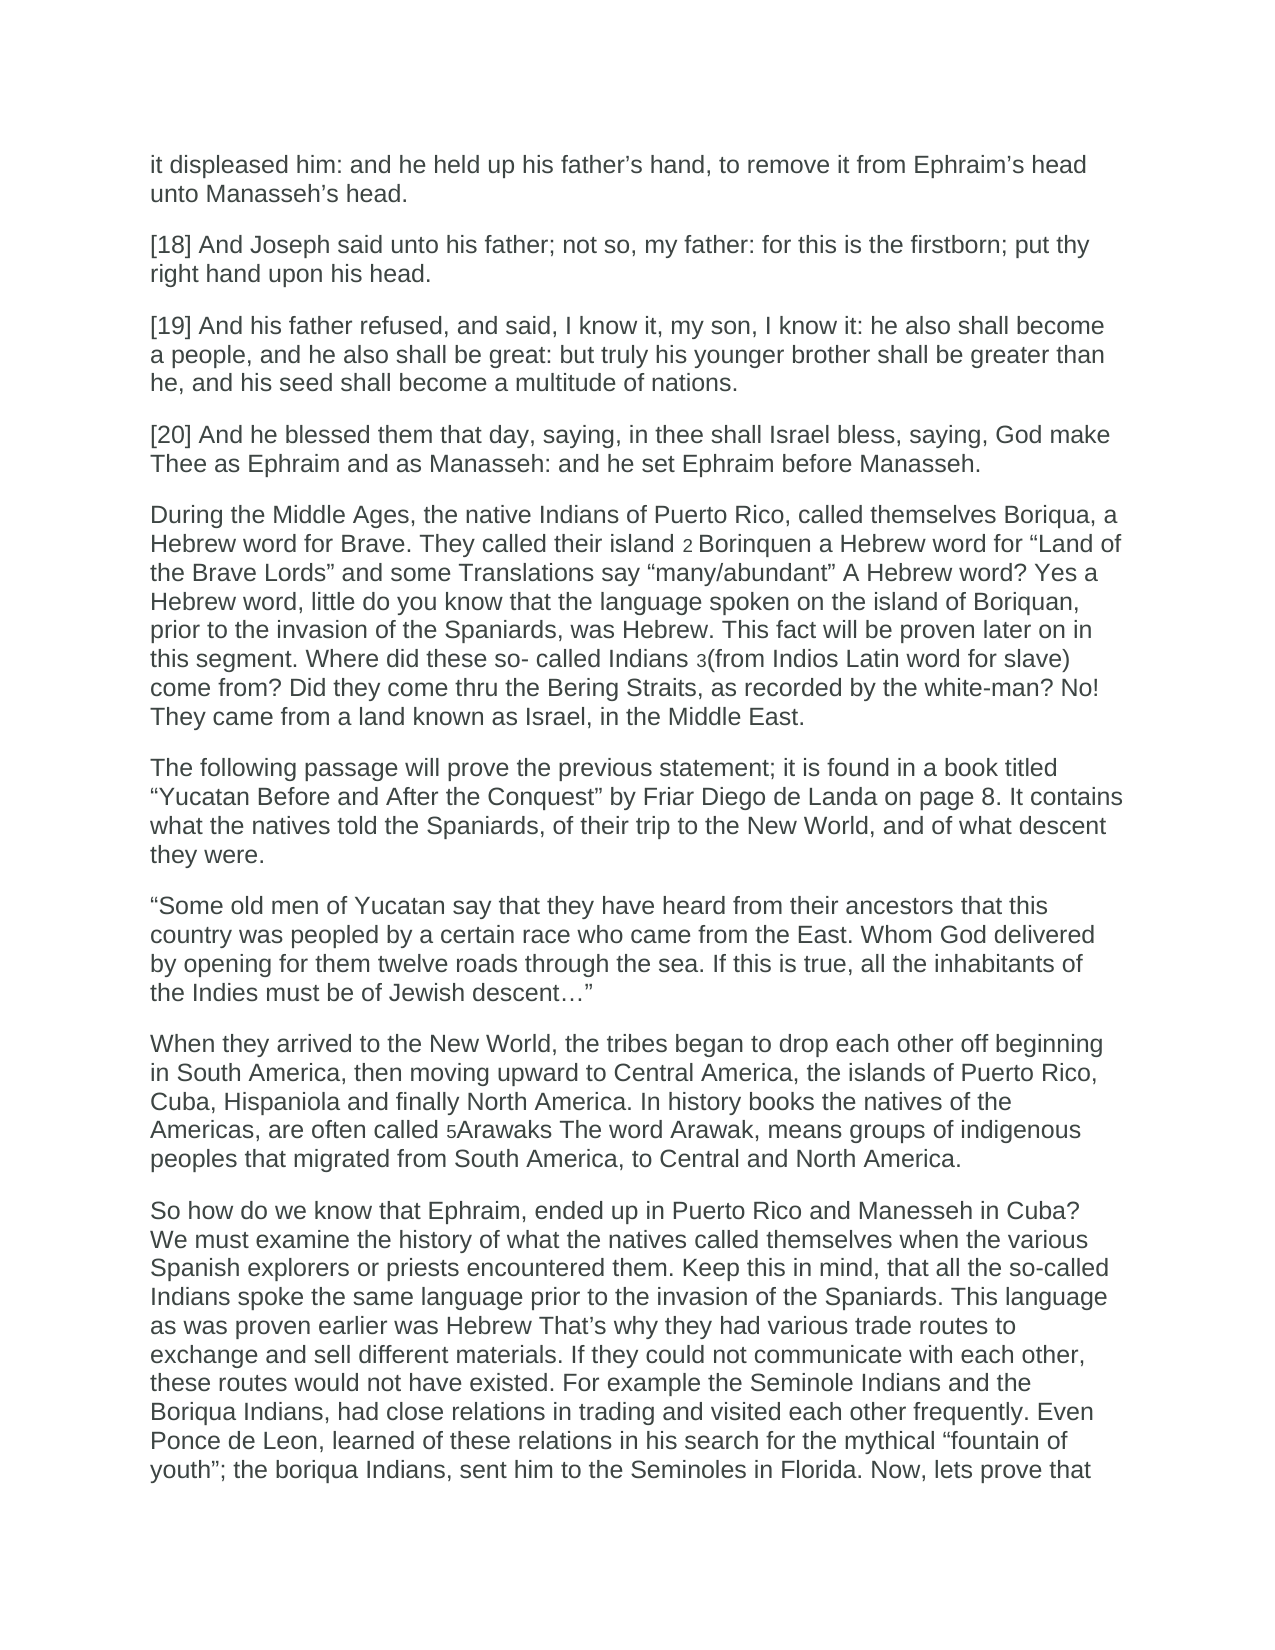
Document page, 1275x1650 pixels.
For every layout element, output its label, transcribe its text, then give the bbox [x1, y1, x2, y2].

text [20] And he blessed them that day, saying, in thee shall Israel bless, saying, God make Thee as Ephraim and as Manasseh: and he set Ephraim before Manasseh. [150, 420, 1125, 477]
text “Some old men of Yucatan say that they have heard from their ancestors that this country was peopled by a certain race who came from the East. Whom God delivered by opening for them twelve roads through the sea. If this is true, all the inhabitants of the Indies must be of Jewish descent…” [150, 891, 1125, 1006]
text When they arrived to the New World, the tribes began to drop each other off beginning in South America, then moving upward to Central America, the islands of Puerto Rico, Cuba, Hispaniola and finally North America. In history books the natives of the Americas, are often called 5Arawaks The word Arawak, means groups of indigenous peoples that migrated from South America, to Central and North America. [150, 1029, 1125, 1173]
text [19] And his father refused, and said, I know it, my son, I know it: he also shall become a people, and he also shall be great: but truly his younger brother shall be greater than he, and his seed shall become a multitude of nations. [150, 311, 1125, 397]
text During the Middle Ages, the native Indians of Puerto Rico, called themselves Boriqua, a Hebrew word for Brave. They called their island 2 Borinquen a Hebrew word for “Land of the Brave Lords” and some Translations say “many/abundant” A Hebrew word? Yes a Hebrew word, little do you know that the language spoken on the island of Boriquan, prior to the invasion of the Spaniards, was Hebrew. This fact will be proven later on in this segment. Where did these so- called Indians 3(from Indios Latin word for slave) come from? Did they come thru the Bering Straits, as recorded by the white-man? No! They came from a land known as Israel, in the Middle East. [150, 500, 1125, 730]
text [18] And Joseph said unto his father; not so, my father: for this is the firstborn; put thy right hand upon his head. [150, 230, 1125, 288]
text So how do we know that Ephraim, ended up in Puerto Rico and Manesseh in Cuba? We must examine the history of what the natives called themselves when the various Spanish explorers or priests encountered them. Keep this in mind, that all the so-called Indians spoke the same language prior to the invasion of the Spaniards. This language as was proven earlier was Hebrew That’s why they had various trade routes to exchange and sell different materials. If they could not communicate with each other, these routes would not have existed. For example the Seminole Indians and the Boriqua Indians, had close relations in trading and visited each other frequently. Even Ponce de Leon, learned of these relations in his search for the mythical “fountain of youth”; the boriqua Indians, sent him to the Seminoles in Florida. Now, lets prove that [150, 1196, 1125, 1483]
text The following passage will prove the previous statement; it is found in a book titled “Yucatan Before and After the Conquest” by Friar Diego de Landa on page 8. It contains what the natives told the Spaniards, of their trip to the New World, and of what descent they were. [150, 753, 1125, 868]
text it displeased him: and he held up his father’s hand, to remove it from Ephraim’s head unto Manasseh’s head. [150, 150, 1125, 207]
